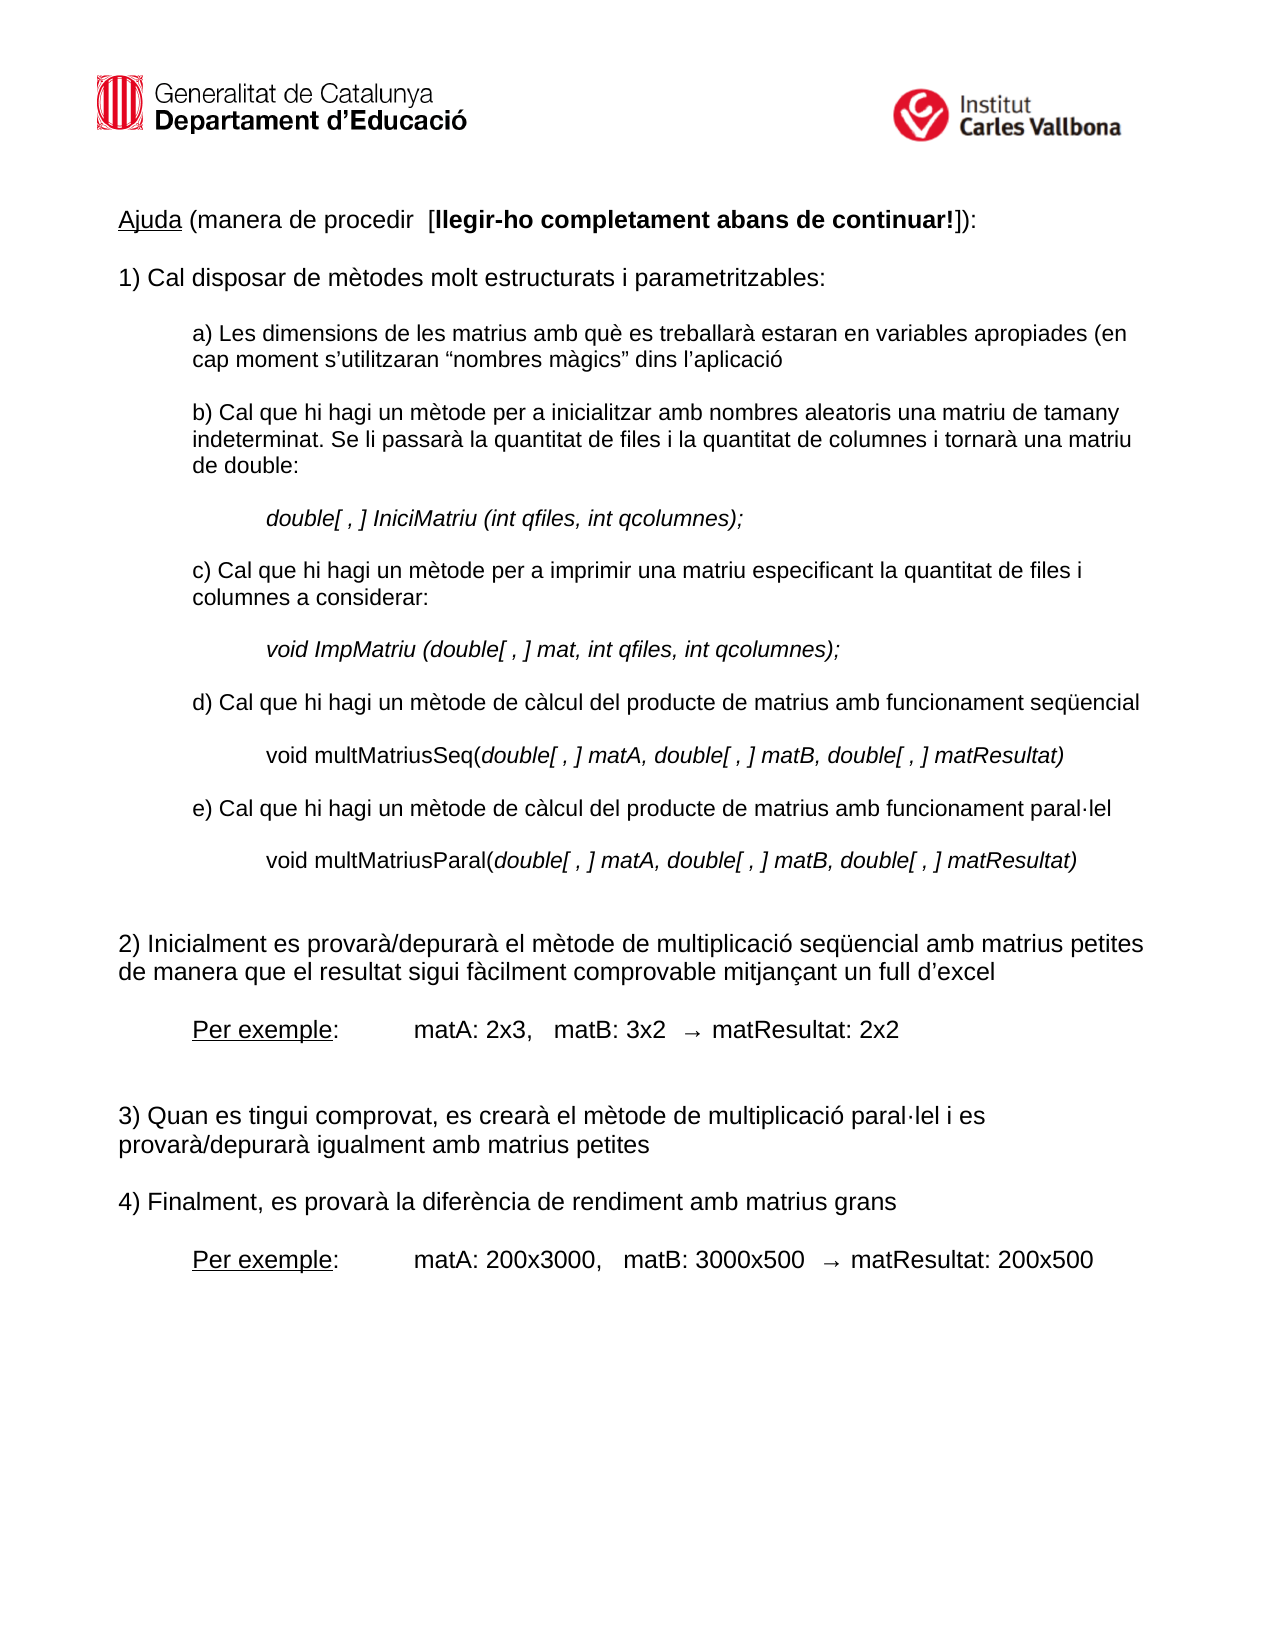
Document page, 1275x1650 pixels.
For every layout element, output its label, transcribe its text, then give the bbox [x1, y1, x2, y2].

picture [891, 85, 1132, 144]
text c) Cal que hi hagi un mètode per a imprimir una matriu especificant la quantitat de files i columnes a considerar: [192, 557, 1157, 610]
text Ajuda (manera de procedir [llegir-ho completament abans de continuar!]): [118, 205, 1157, 234]
text 3) Quan es tingui comprovat, es crearà el mètode de multiplicació paral·lel i es provarà/depurarà igualment amb matrius petites [118, 1101, 1157, 1159]
text d) Cal que hi hagi un mètode de càlcul del producte de matrius amb funcionament seqüencial [192, 689, 1157, 715]
text void multMatriusSeq(double[ , ] matA, double[ , ] matB, double[ , ] matResultat) [192, 742, 1157, 768]
text void multMatriusParal(double[ , ] matA, double[ , ] matB, double[ , ] matResultat) [192, 847, 1157, 873]
text b) Cal que hi hagi un mètode per a inicialitzar amb nombres aleatoris una matriu de tamany indeterminat. Se li passarà la quantitat de files i la quantitat de columnes i tornarà una matriu de double: [192, 399, 1157, 478]
text void ImpMatriu (double[ , ] mat, int qfiles, int qcolumnes); [192, 636, 1157, 663]
text 4) Finalment, es provarà la diferència de rendiment amb matrius grans [118, 1187, 1157, 1216]
text double[ , ] IniciMatriu (int qfiles, int qcolumnes); [192, 504, 1157, 531]
text 2) Inicialment es provarà/depurarà el mètode de multiplicació seqüencial amb matrius petites de manera que el resultat sigui fàcilment comprovable mitjançant un full d’excel [118, 929, 1157, 986]
text 1) Cal disposar de mètodes molt estructurats i parametritzables: [118, 263, 1157, 291]
text Per exemple: matA: 2x3, matB: 3x2 → matResultat: 2x2 [118, 1015, 1157, 1044]
text a) Les dimensions de les matrius amb què es treballarà estaran en variables apropiades (en cap moment s’utilitzaran “nombres màgics” dins l’aplicació [192, 320, 1157, 373]
text e) Cal que hi hagi un mètode de càlcul del producte de matrius amb funcionament paral·lel [192, 794, 1157, 821]
text Per exemple: matA: 200x3000, matB: 3000x500 → matResultat: 200x500 [118, 1245, 1157, 1274]
picture [97, 74, 494, 137]
